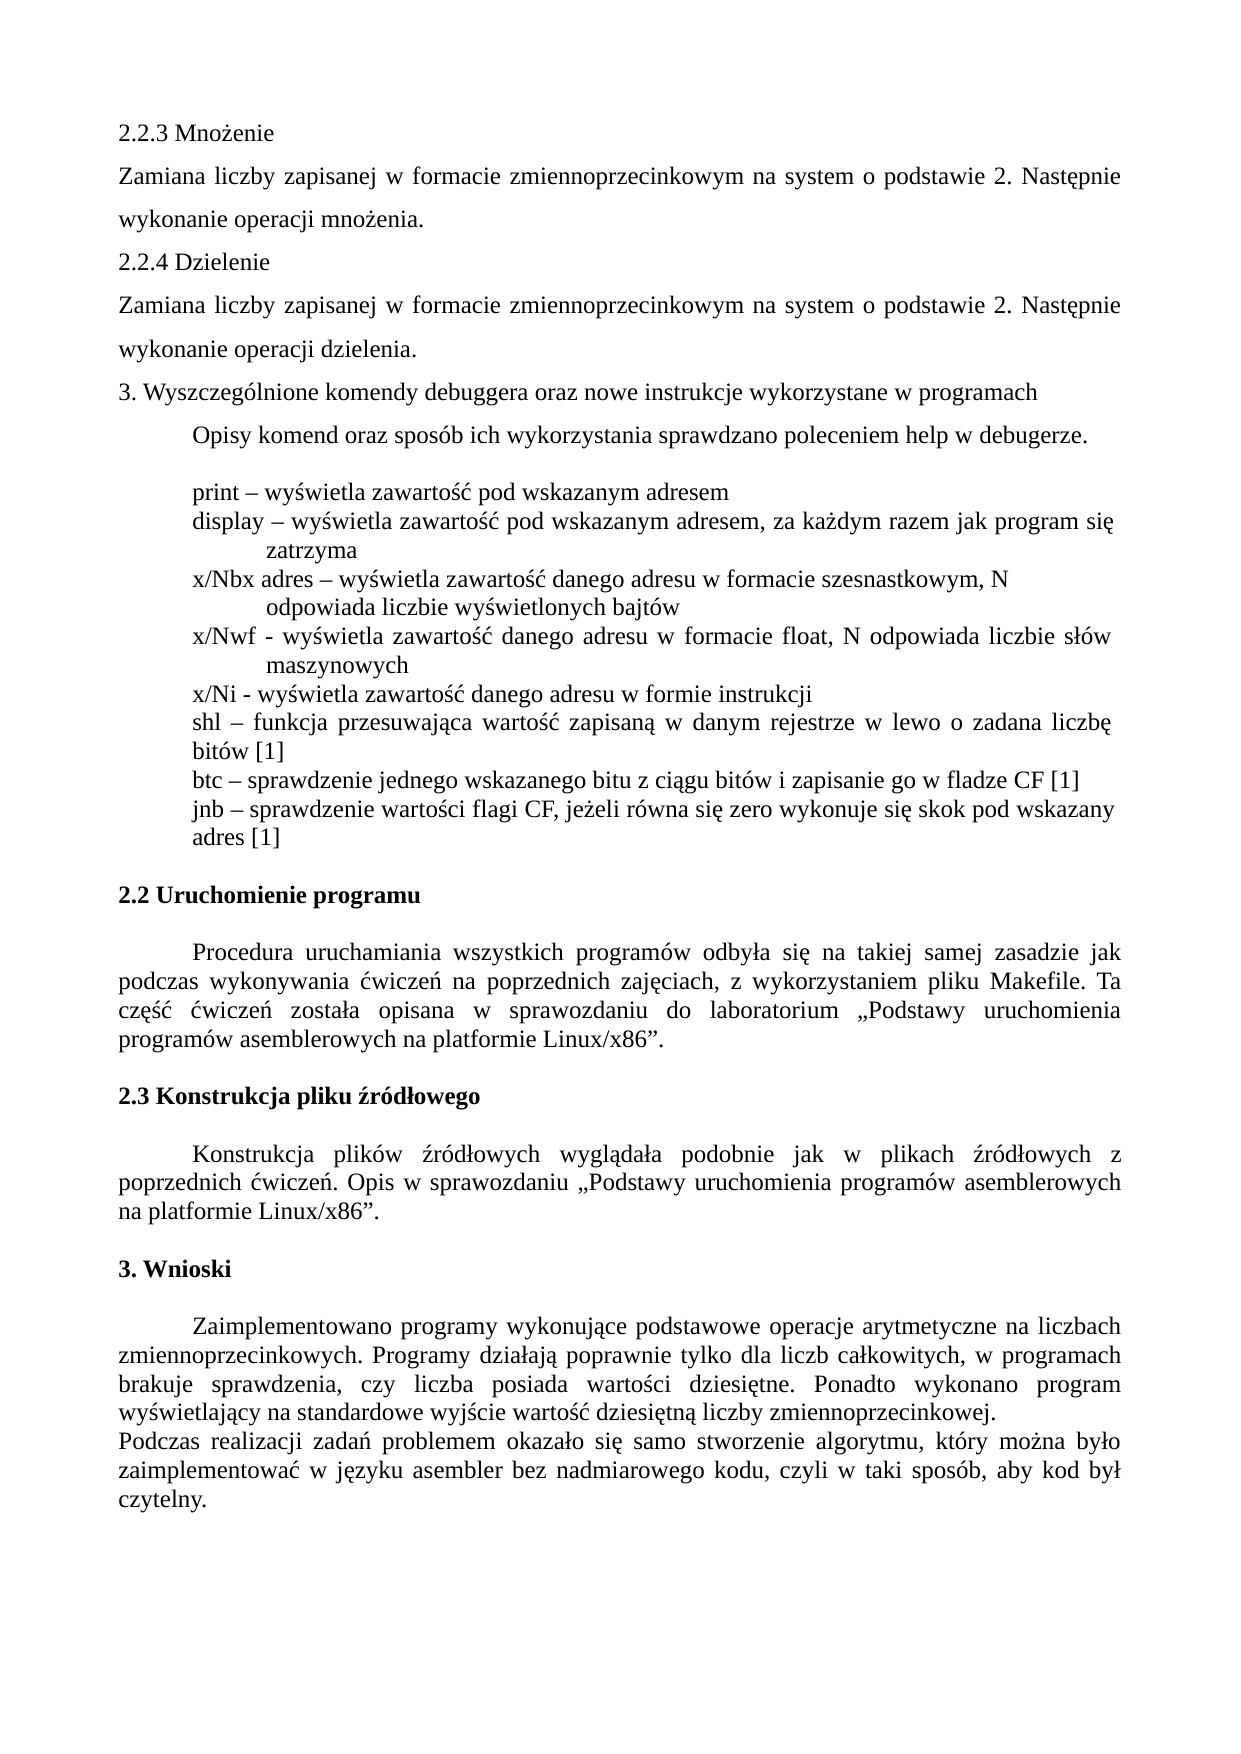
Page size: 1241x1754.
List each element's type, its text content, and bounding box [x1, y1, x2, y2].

text jnb – sprawdzenie wartości flagi CF, jeżeli równa się zero wykonuje się skok pod wskazany adres [1] [118, 794, 1122, 851]
text Konstrukcja plików źródłowych wyglądała podobnie jak w plikach źródłowych z poprzednich ćwiczeń. Opis w sprawozdaniu „Podstawy uruchomienia programów asemblerowych na platformie Linux/x86”. [118, 1139, 1122, 1225]
text x/Nwf - wyświetla zawartość danego adresu w formacie float, N odpowiada liczbie słów maszynowych [118, 621, 1122, 679]
text Opisy komend oraz sposób ich wykorzystania sprawdzano poleceniem help w debugerze. [118, 420, 1122, 449]
text print – wyświetla zawartość pod wskazanym adresem [118, 477, 1122, 506]
text shl – funkcja przesuwająca wartość zapisaną w danym rejestrze w lewo o zadana liczbę bitów [1] [118, 707, 1122, 765]
text 3. Wnioski [118, 1254, 1122, 1282]
text Zaimplementowano programy wykonujące podstawowe operacje arytmetyczne na liczbach zmiennoprzecinkowych. Programy działają poprawnie tylko dla liczb całkowitych, w programach brakuje sprawdzenia, czy liczba posiada wartości dziesiętne. Ponadto wykonano program wyświetlający na standardowe wyjście wartość dziesiętną liczby zmiennoprzecinkowej. [118, 1311, 1122, 1426]
text 2.2.4 Dzielenie [118, 247, 1122, 276]
text Podczas realizacji zadań problemem okazało się samo stworzenie algorytmu, który można było zaimplementować w języku asembler bez nadmiarowego kodu, czyli w taki sposób, aby kod był czytelny. [118, 1426, 1122, 1512]
text Zamiana liczby zapisanej w formacie zmiennoprzecinkowym na system o podstawie 2. Następnie wykonanie operacji dzielenia. [118, 291, 1122, 362]
text x/Nbx adres – wyświetla zawartość danego adresu w formacie szesnastkowym, N odpowiada liczbie wyświetlonych bajtów [118, 564, 1122, 621]
text 2.3 Konstrukcja pliku źródłowego [118, 1081, 1122, 1110]
text 3. Wyszczególnione komendy debuggera oraz nowe instrukcje wykorzystane w programach [118, 377, 1122, 406]
text 2.2 Uruchomienie programu [118, 880, 1122, 909]
text btc – sprawdzenie jednego wskazanego bitu z ciągu bitów i zapisanie go w fladze CF [1] [118, 765, 1122, 794]
text Procedura uruchamiania wszystkich programów odbyła się na takiej samej zasadzie jak podczas wykonywania ćwiczeń na poprzednich zajęciach, z wykorzystaniem pliku Makefile. Ta część ćwiczeń została opisana w sprawozdaniu do laboratorium „Podstawy uruchomienia programów asemblerowych na platformie Linux/x86”. [118, 937, 1122, 1052]
text 2.2.3 Mnożenie [118, 118, 1122, 147]
text display – wyświetla zawartość pod wskazanym adresem, za każdym razem jak program się zatrzyma [118, 506, 1122, 564]
text x/Ni - wyświetla zawartość danego adresu w formie instrukcji [118, 679, 1122, 707]
text Zamiana liczby zapisanej w formacie zmiennoprzecinkowym na system o podstawie 2. Następnie wykonanie operacji mnożenia. [118, 161, 1122, 233]
